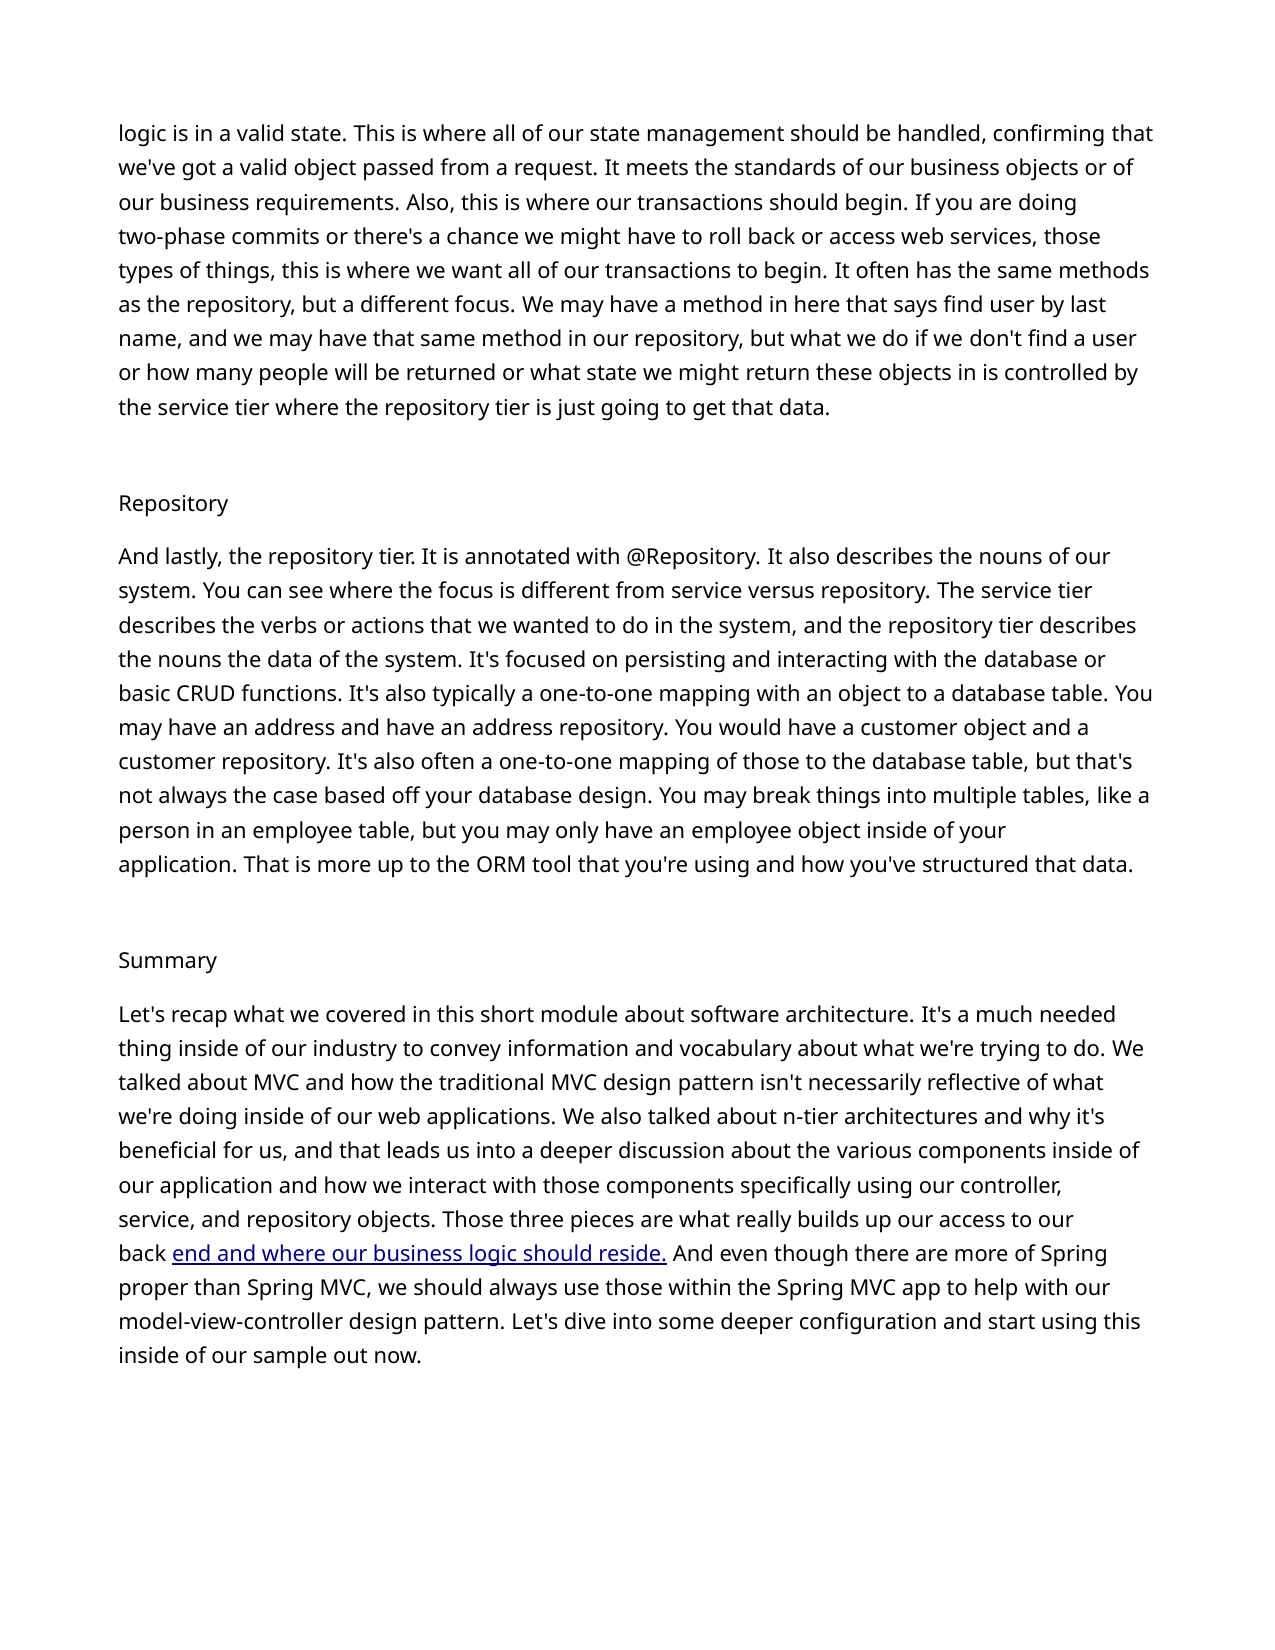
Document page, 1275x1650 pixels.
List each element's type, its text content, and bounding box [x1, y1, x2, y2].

text logic is in a valid state. This is where all of our state management should be handled, confirming that we've got a valid object passed from a request. It meets the standards of our business objects or of our business requirements. Also, this is where our transactions should begin. If you are doing two‑phase commits or there's a chance we might have to roll back or access web services, those types of things, this is where we want all of our transactions to begin. It often has the same methods as the repository, but a different focus. We may have a method in here that says find user by last name, and we may have that same method in our repository, but what we do if we don't find a user or how many people will be returned or what state we might return these objects in is controlled by the service tier where the repository tier is just going to get that data. [118, 118, 1157, 421]
text And lastly, the repository tier. It is annotated with @Repository. It also describes the nouns of our system. You can see where the focus is different from service versus repository. The service tier describes the verbs or actions that we wanted to do in the system, and the repository tier describes the nouns the data of the system. It's focused on persisting and interacting with the database or basic CRUD functions. It's also typically a one‑to‑one mapping with an object to a database table. You may have an address and have an address repository. You would have a customer object and a customer repository. It's also often a one‑to‑one mapping of those to the database table, but that's not always the case based off your database design. You may break things into multiple tables, like a person in an employee table, but you may only have an employee object inside of your application. That is more up to the ORM tool that you're using and how you've structured that data. [118, 541, 1157, 879]
text Let's recap what we covered in this short module about software architecture. It's a much needed thing inside of our industry to convey information and vocabulary about what we're trying to do. We talked about MVC and how the traditional MVC design pattern isn't necessarily reflective of what we're doing inside of our web applications. We also talked about n‑tier architectures and why it's beneficial for us, and that leads us into a deeper discussion about the various components inside of our application and how we interact with those components specifically using our controller, service, and repository objects. Those three pieces are what really builds up our access to our back end and where our business logic should reside. And even though there are more of Spring proper than Spring MVC, we should always use those within the Spring MVC app to help with our model‑view‑controller design pattern. Let's dive into some deeper configuration and start using this inside of our sample out now. [118, 999, 1157, 1370]
subtitle Summary [118, 946, 1157, 975]
subtitle Repository [118, 488, 1157, 518]
